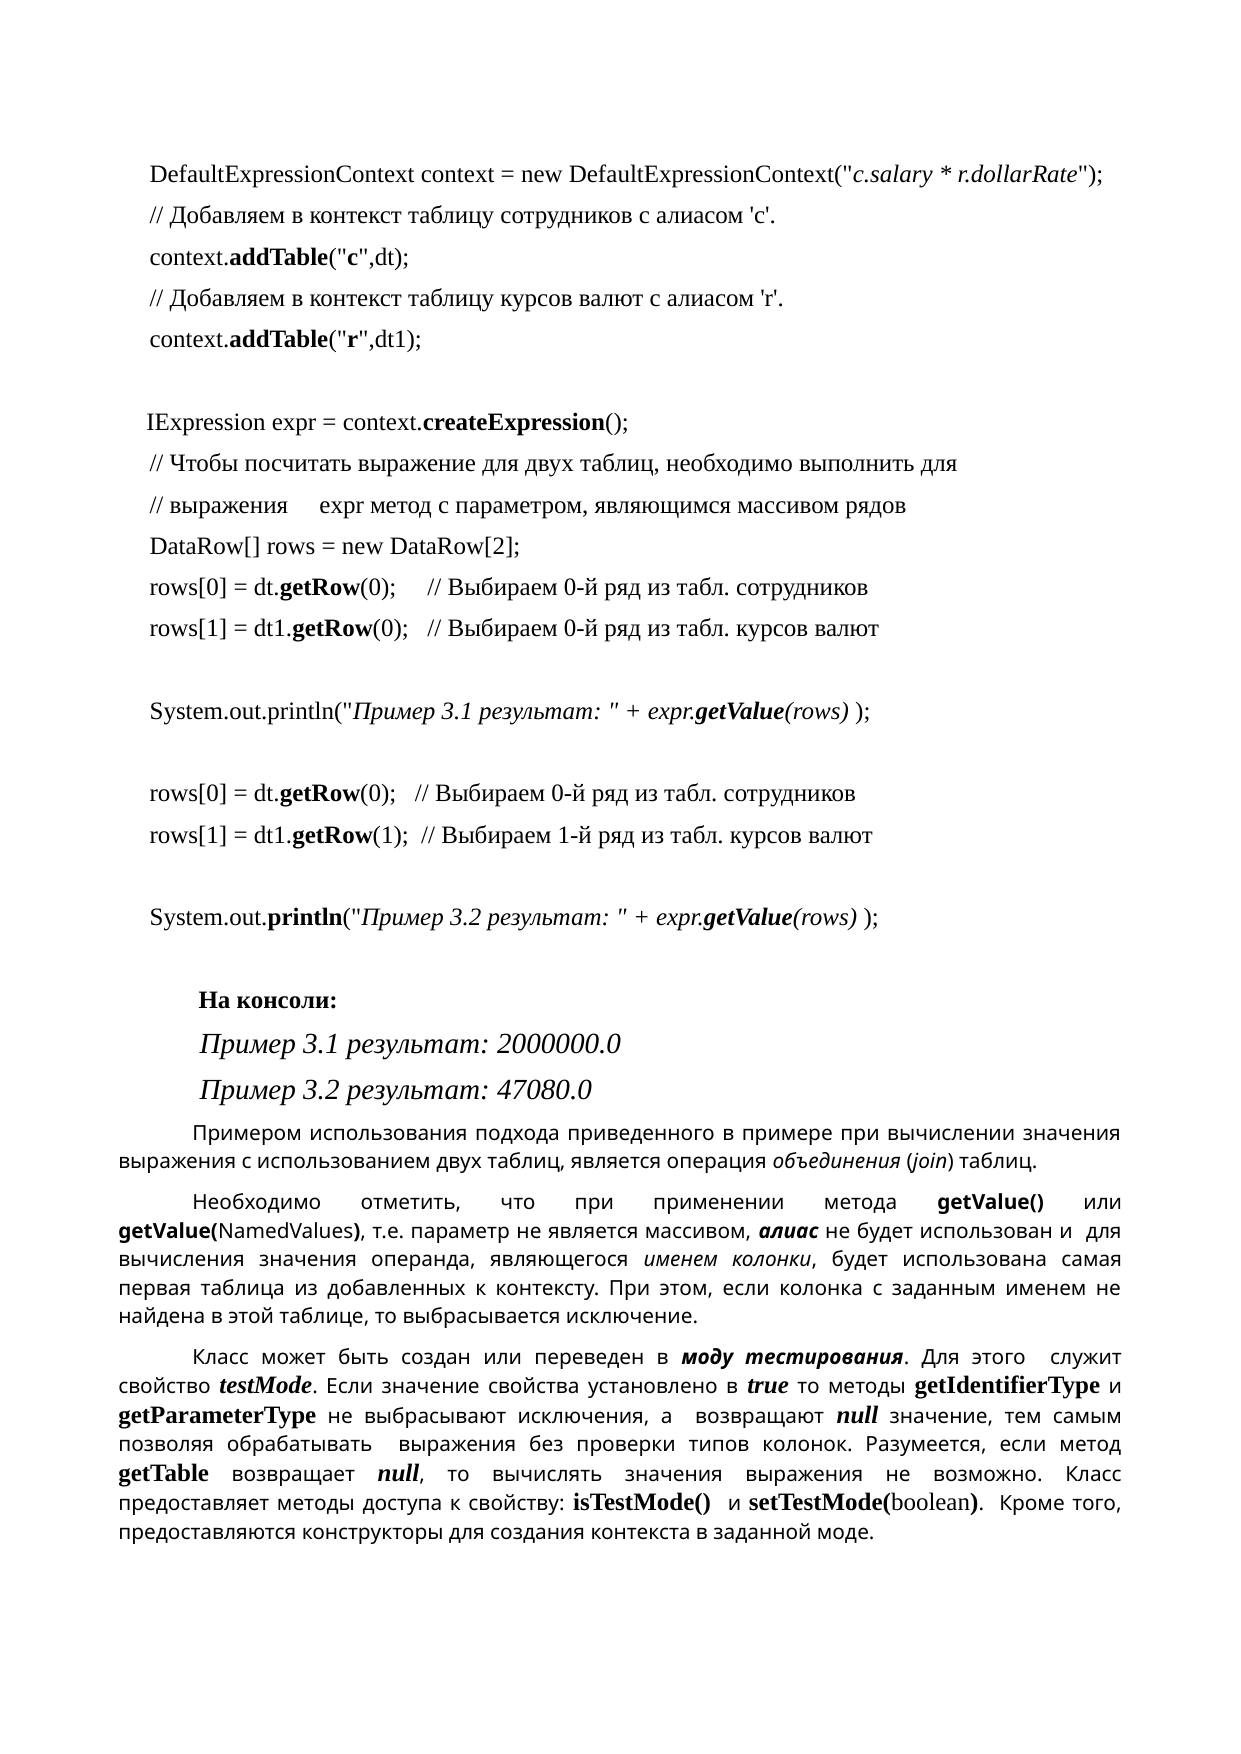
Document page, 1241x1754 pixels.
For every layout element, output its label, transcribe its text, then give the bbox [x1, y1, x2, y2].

text Класс может быть создан или переведен в моду тестирования. Для этого служит свойство testMode. Если значение свойства установлено в true то методы getIdentifierType и getParameterType не выбрасывают исключения, а возвращают null значение, тем самым позволяя обрабатывать выражения без проверки типов колонок. Разумеется, если метод getTable возвращает null, то вычислять значения выражения не возможно. Класс предоставляет методы доступа к свойству: isTestMode() и setTestMode(boolean). Кроме того, предоставляются конструкторы для создания контекста в заданной моде. [118, 1342, 1122, 1545]
text rows[0] = dt.getRow(0); // Выбираем 0-й ряд из табл. сотрудников [118, 572, 1122, 601]
text // Добавляем в контекст таблицу сотрудников с алиасом 'c'. [118, 201, 1122, 229]
text DefaultExpressionContext context = new DefaultExpressionContext("c.salary * r.dollarRate"); [118, 159, 1122, 188]
text Примером использования подхода приведенного в примере при вычислении значения выражения с использованием двух таблиц, является операция объединения (join) таблиц. [118, 1118, 1122, 1175]
text context.addTable("c",dt); [118, 242, 1122, 271]
text IExpression expr = context.createExpression(); [118, 407, 1122, 436]
text Пример 3.2 результат: 47080.0 [118, 1072, 1122, 1106]
text DataRow[] rows = new DataRow[2]; [118, 531, 1122, 560]
text Необходимо отметить, что при применении метода getValue() или getValue(NamedValues), т.е. параметр не является массивом, алиас не будет использован и для вычисления значения операнда, являющегося именем колонки, будет использована самая первая таблица из добавленных к контексту. При этом, если колонка с заданным именем не найдена в этой таблице, то выбрасывается исключение. [118, 1187, 1122, 1330]
text rows[0] = dt.getRow(0); // Выбираем 0-й ряд из табл. сотрудников [118, 778, 1122, 807]
text // выражения expr метод с параметром, являющимся массивом рядов [118, 490, 1122, 518]
text context.addTable("r",dt1); [118, 324, 1122, 353]
text System.out.println("Пример 3.2 результат: " + expr.getValue(rows) ); [118, 902, 1122, 931]
text // Добавляем в контекст таблицу курсов валют с алиасом 'r'. [118, 283, 1122, 312]
text rows[1] = dt1.getRow(0); // Выбираем 0-й ряд из табл. курсов валют [118, 613, 1122, 642]
text System.out.println("Пример 3.1 результат: " + expr.getValue(rows) ); [118, 696, 1122, 725]
text rows[1] = dt1.getRow(1); // Выбираем 1-й ряд из табл. курсов валют [118, 820, 1122, 848]
text На консоли: [118, 985, 1122, 1013]
text // Чтобы посчитать выражение для двух таблиц, необходимо выполнить для [118, 448, 1122, 477]
text Пример 3.1 результат: 2000000.0 [118, 1026, 1122, 1059]
